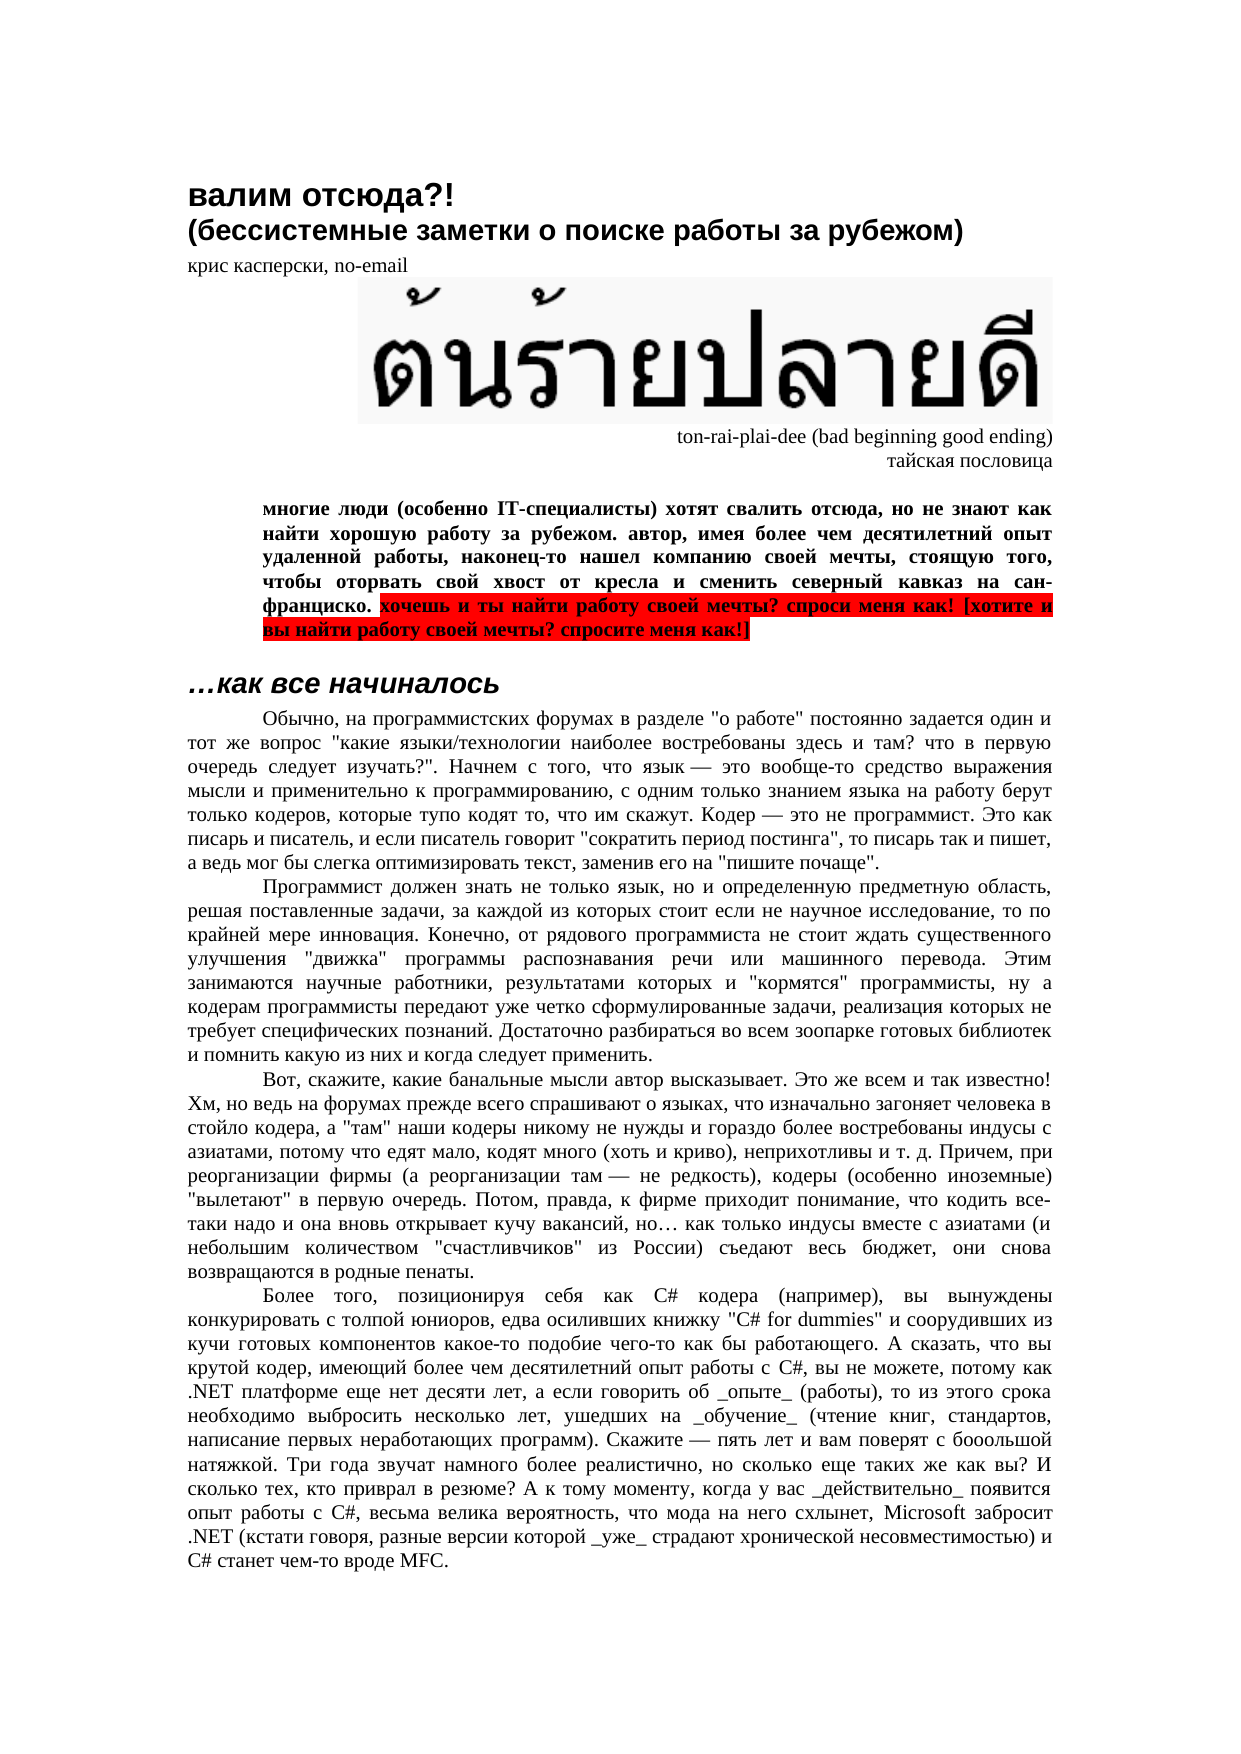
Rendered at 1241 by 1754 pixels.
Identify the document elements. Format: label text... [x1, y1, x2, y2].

subtitle …как все начиналось [187, 666, 1053, 699]
text Более того, позиционируя себя как C# кодера (например), вы вынуждены конкурировать с толпой юниоров, едва осиливших книжку "C# for dummies" и соорудивших из кучи готовых компонентов какое-то подобие чего-то как бы работающего. А сказать, что вы крутой кодер, имеющий более чем десятилетний опыт работы с C#, вы не можете, потому как .NET платформе еще нет десяти лет, а если говорить об _опыте_ (работы), то из этого срока необходимо выбросить несколько лет, ушедших на _обучение_ (чтение книг, стандартов, написание первых неработающих программ). Скажите — пять лет и вам поверят с бооольшой натяжкой. Три года звучат намного более реалистично, но сколько еще таких же как вы? И сколько тех, кто приврал в резюме? А к тому моменту, когда у вас _действительно_ появится опыт работы с C#, весьма велика вероятность, что мода на него схлынет, Microsoft забросит .NET (кстати говоря, разные версии которой _уже_ страдают хронической несовместимостью) и C# станет чем-то вроде MFC. [187, 1283, 1053, 1572]
text ton-rai-plai-dee (bad beginning good ending) [187, 424, 1053, 448]
text Программист должен знать не только язык, но и определенную предметную область, решая поставленные задачи, за каждой из которых стоит если не научное исследование, то по крайней мере инновация. Конечно, от рядового программиста не стоит ждать существенного улучшения "движка" программы распознавания речи или машинного перевода. Этим занимаются научные работники, результатами которых и "кормятся" программисты, ну а кодерам программисты передают уже четко сформулированные задачи, реализация которых не требует специфических познаний. Достаточно разбираться во всем зоопарке готовых библиотек и помнить какую из них и когда следует применить. [187, 874, 1053, 1066]
text многие люди (особенно IT-специалисты) хотят свалить отсюда, но не знают как найти хорошую работу за рубежом. автор, имея более чем десятилетний опыт удаленной работы, наконец-то нашел компанию своей мечты, стоящую того, чтобы оторвать свой хвост от кресла и сменить северный кавказ на сан-франциско. хочешь и ты найти работу своей мечты? спроси меня как! [хотите и вы найти работу своей мечты? спросите меня как!] [262, 496, 1053, 641]
text тайская пословица [187, 448, 1053, 472]
text крис касперски, no-email [187, 253, 1053, 277]
subtitle валим отсюда?! (бессистемные заметки о поиске работы за рубежом) [187, 175, 1053, 247]
text Вот, скажите, какие банальные мысли автор высказывает. Это же всем и так известно! Хм, но ведь на форумах прежде всего спрашивают о языках, что изначально загоняет человека в стойло кодера, а "там" наши кодеры никому не нужды и гораздо более востребованы индусы с азиатами, потому что едят мало, кодят много (хоть и криво), неприхотливы и т. д. Причем, при реорганизации фирмы (а реорганизации там — не редкость), кодеры (особенно иноземные) "вылетают" в первую очередь. Потом, правда, к фирме приходит понимание, что кодить все-таки надо и она вновь открывает кучу вакансий, но… как только индусы вместе с азиатами (и небольшим количеством "счастливчиков" из России) съедают весь бюджет, они снова возвращаются в родные пенаты. [187, 1066, 1053, 1283]
text Обычно, на программистских форумах в разделе "о работе" постоянно задается один и тот же вопрос "какие языки/технологии наиболее востребованы здесь и там? что в первую очередь следует изучать?". Начнем с того, что язык — это вообще-то средство выражения мысли и применительно к программированию, с одним только знанием языка на работу берут только кодеров, которые тупо кодят то, что им скажут. Кодер — это не программист. Это как писарь и писатель, и если писатель говорит "сократить период постинга", то писарь так и пишет, а ведь мог бы слегка оптимизировать текст, заменив его на "пишите почаще". [187, 706, 1053, 874]
picture [357, 277, 1053, 424]
